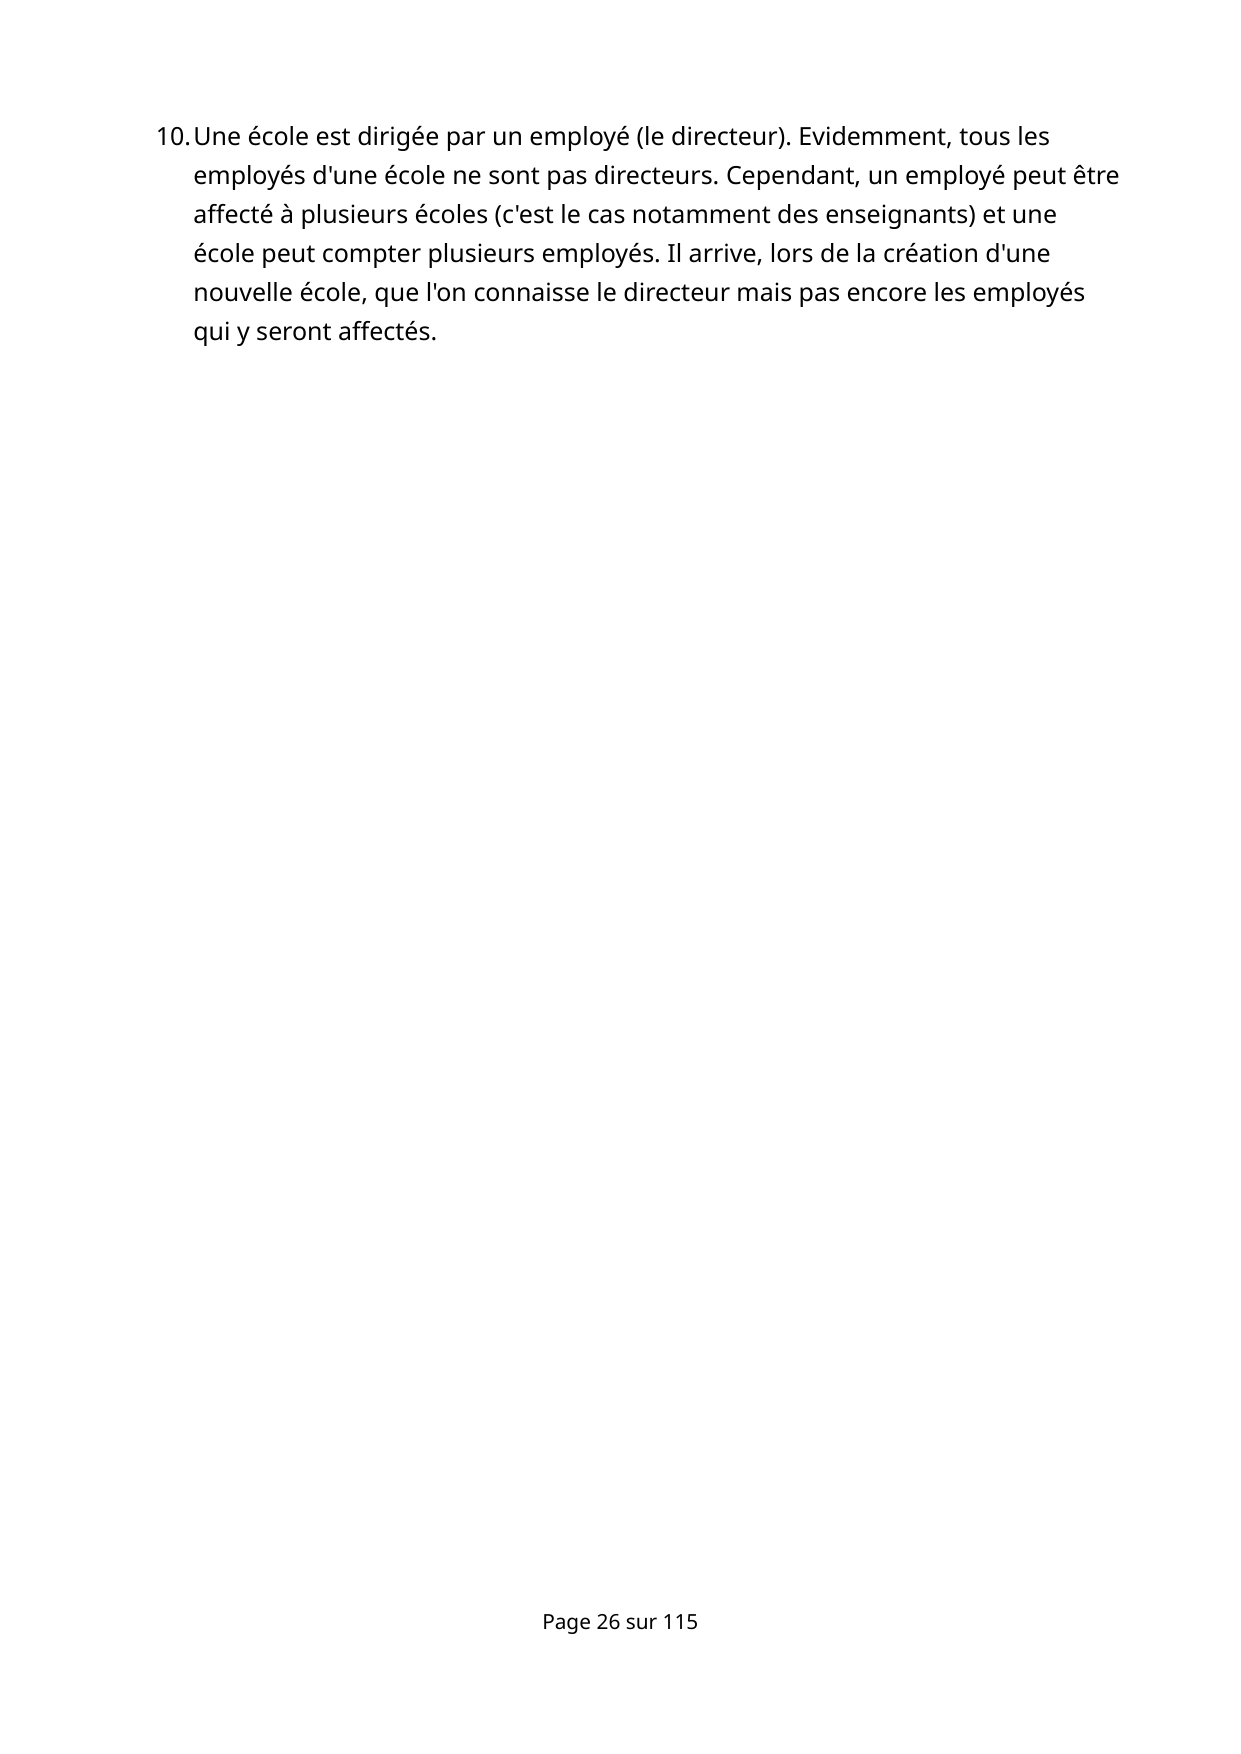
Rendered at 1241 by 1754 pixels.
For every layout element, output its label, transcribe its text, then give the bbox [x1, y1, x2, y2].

list Une école est dirigée par un employé (le directeur). Evidemment, tous les employés d'une école ne sont pas directeurs. Cependant, un employé peut être affecté à plusieurs écoles (c'est le cas notamment des enseignants) et une école peut compter plusieurs employés. Il arrive, lors de la création d'une nouvelle école, que l'on connaisse le directeur mais pas encore les employés qui y seront affectés. [156, 118, 1122, 348]
